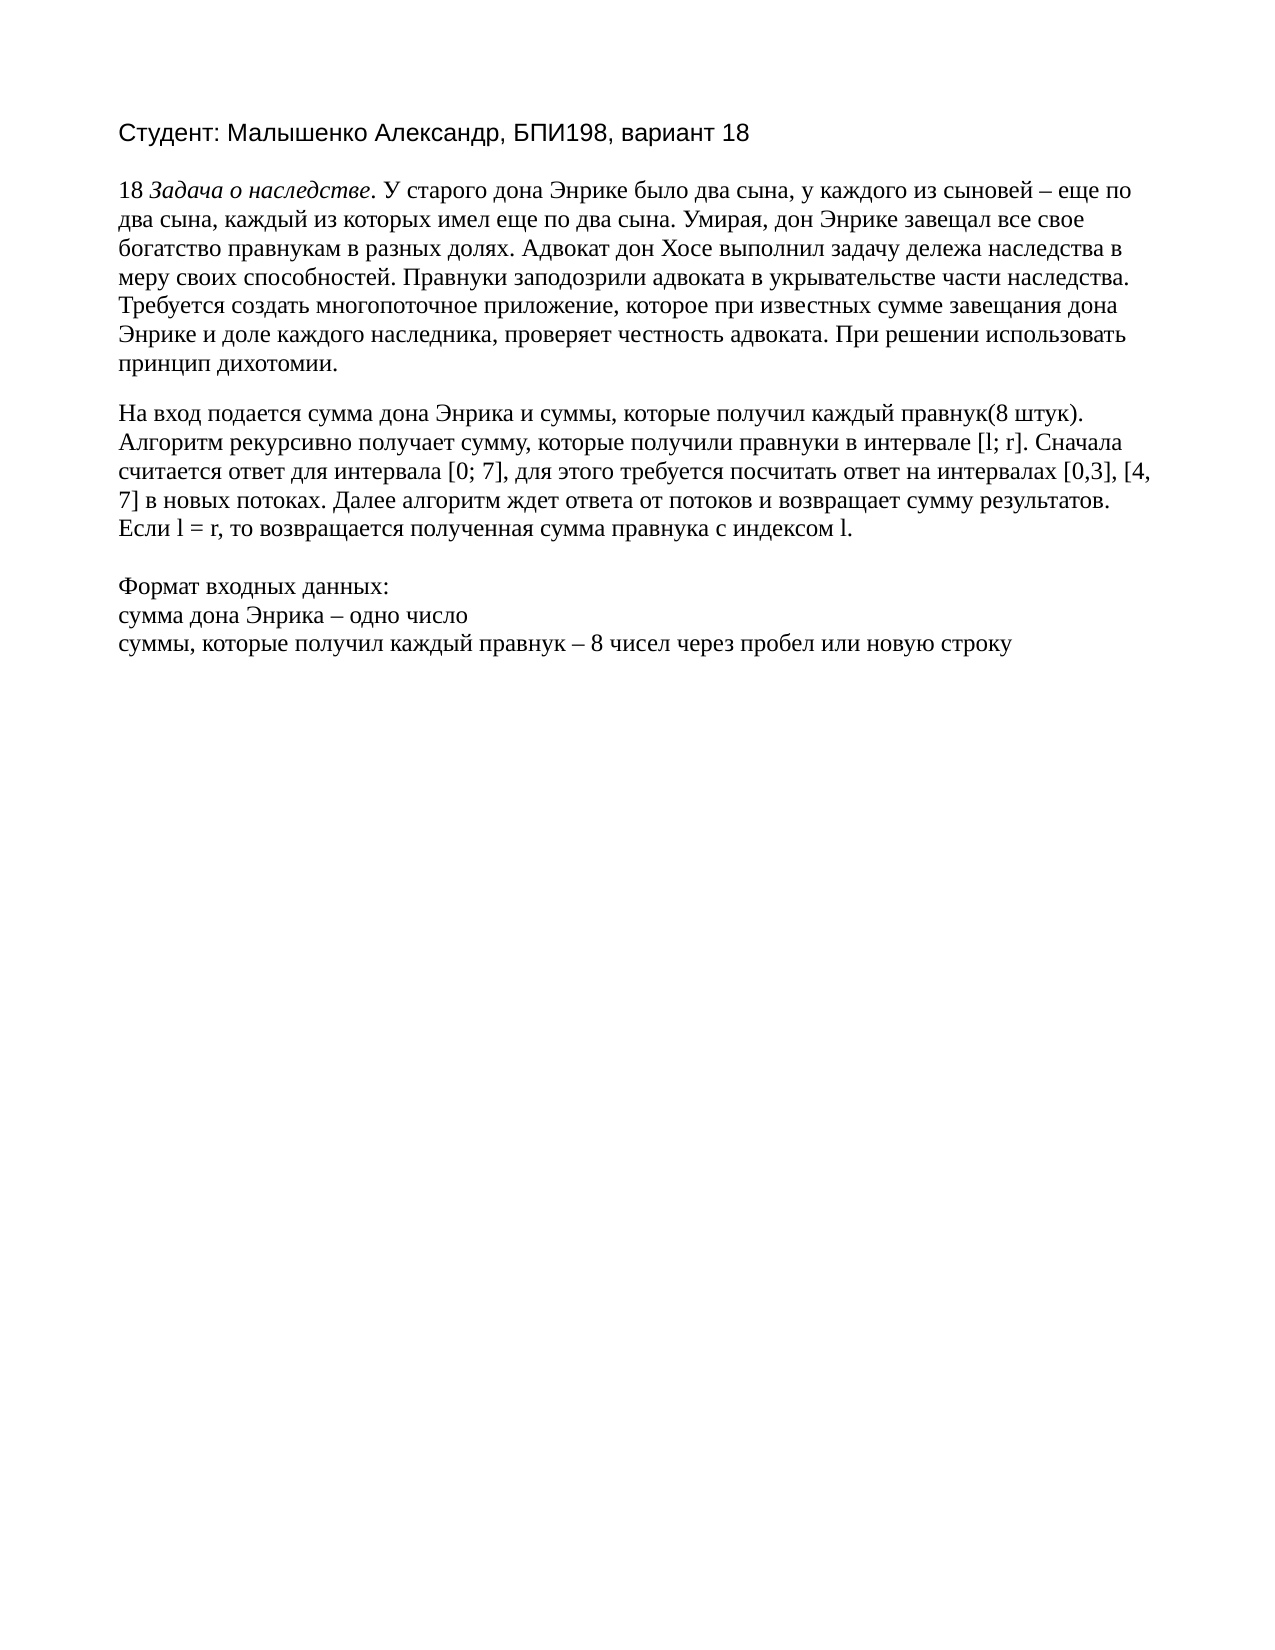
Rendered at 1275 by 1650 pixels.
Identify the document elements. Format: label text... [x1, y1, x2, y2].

text Формат входных данных: [118, 571, 1157, 600]
text 18 Задача о наследстве. У старого дона Энрике было два сына, у каждого из сыновей – еще по два сына, каждый из которых имел еще по два сына. Умирая, дон Энрике завещал все свое богатство правнукам в разных долях. Адвокат дон Хосе выполнил задачу дележа наследства в меру своих способностей. Правнуки заподозрили адвоката в укрывательстве части наследства. Требуется создать многопоточное приложение, которое при известных сумме завещания дона Энрике и доле каждого наследника, проверяет честность адвоката. При решении использовать принцип дихотомии. [118, 176, 1157, 377]
text Студент: Малышенко Александр, БПИ198, вариант 18 [118, 118, 1157, 147]
text сумма дона Энрика – одно число [118, 600, 1157, 628]
text суммы, которые получил каждый правнук – 8 чисел через пробел или новую строку [118, 628, 1157, 657]
text На вход подается сумма дона Энрика и суммы, которые получил каждый правнук(8 штук). Алгоритм рекурсивно получает сумму, которые получили правнуки в интервале [l; r]. Сначала считается ответ для интервала [0; 7], для этого требуется посчитать ответ на интервалах [0,3], [4, 7] в новых потоках. Далее алгоритм ждет ответа от потоков и возвращает сумму результатов. Если l = r, то возвращается полученная сумма правнука с индексом l. [118, 398, 1157, 542]
